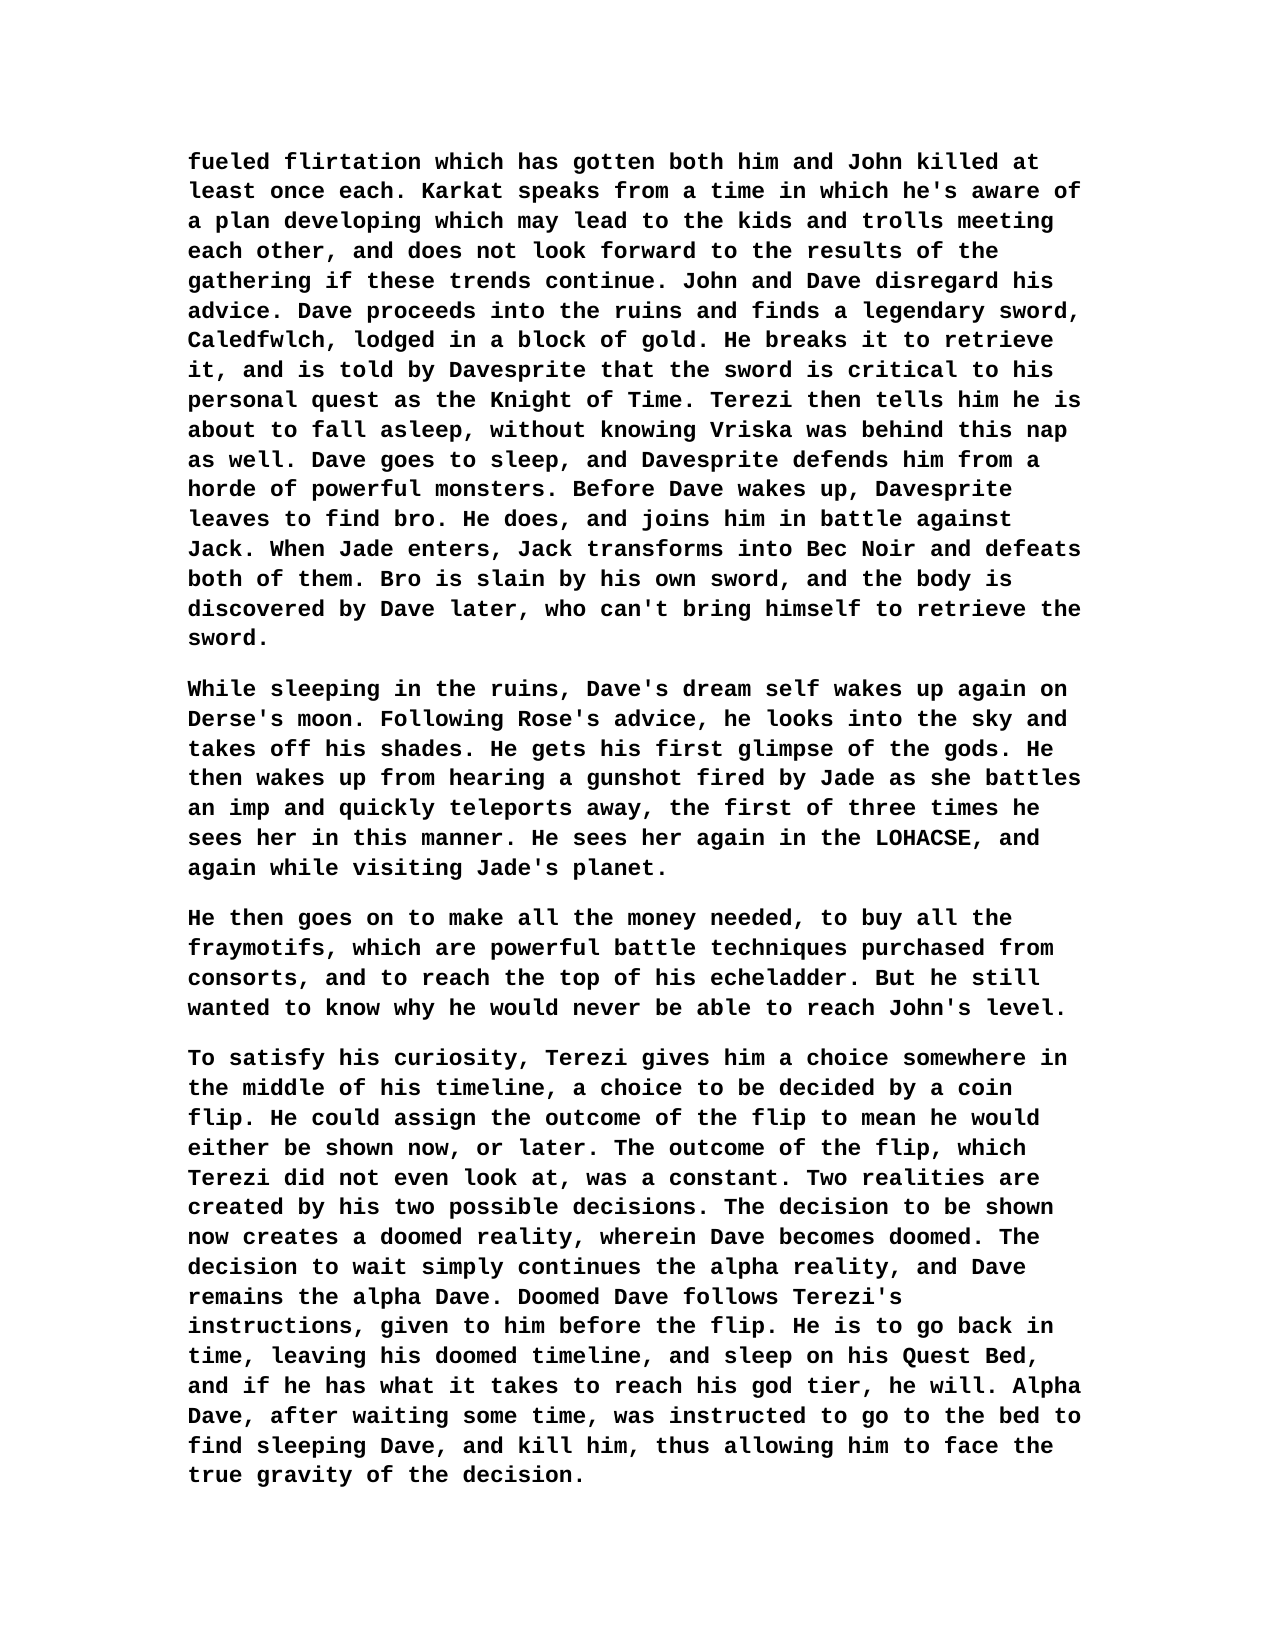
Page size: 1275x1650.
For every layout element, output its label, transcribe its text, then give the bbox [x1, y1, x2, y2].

text fueled flirtation which has gotten both him and John killed at least once each. Karkat speaks from a time in which he's aware of a plan developing which may lead to the kids and trolls meeting each other, and does not look forward to the results of the gathering if these trends continue. John and Dave disregard his advice. Dave proceeds into the ruins and finds a legendary sword, Caledfwlch, lodged in a block of gold. He breaks it to retrieve it, and is told by Davesprite that the sword is critical to his personal quest as the Knight of Time. Terezi then tells him he is about to fall asleep, without knowing Vriska was behind this nap as well. Dave goes to sleep, and Davesprite defends him from a horde of powerful monsters. Before Dave wakes up, Davesprite leaves to find bro. He does, and joins him in battle against Jack. When Jade enters, Jack transforms into Bec Noir and defeats both of them. Bro is slain by his own sword, and the body is discovered by Dave later, who can't bring himself to retrieve the sword. [187, 150, 1087, 653]
text To satisfy his curiosity, Terezi gives him a choice somewhere in the middle of his timeline, a choice to be decided by a coin flip. He could assign the outcome of the flip to mean he would either be shown now, or later. The outcome of the flip, which Terezi did not even look at, was a constant. Two realities are created by his two possible decisions. The decision to be shown now creates a doomed reality, wherein Dave becomes doomed. The decision to wait simply continues the alpha reality, and Dave remains the alpha Dave. Doomed Dave follows Terezi's instructions, given to him before the flip. He is to go back in time, leaving his doomed timeline, and sleep on his Quest Bed, and if he has what it takes to reach his god tier, he will. Alpha Dave, after waiting some time, was instructed to go to the bed to find sleeping Dave, and kill him, thus allowing him to face the true gravity of the decision. [187, 1047, 1087, 1490]
text He then goes on to make all the money needed, to buy all the fraymotifs, which are powerful battle techniques purchased from consorts, and to reach the top of his echeladder. But he still wanted to know why he would never be able to reach John's level. [187, 907, 1087, 1022]
text While sleeping in the ruins, Dave's dream self wakes up again on Derse's moon. Following Rose's advice, he looks into the sky and takes off his shades. He gets his first glimpse of the gods. He then wakes up from hearing a gunshot fired by Jade as she battles an imp and quickly teleports away, the first of three times he sees her in this manner. He sees her again in the LOHACSE, and again while visiting Jade's planet. [187, 677, 1087, 882]
